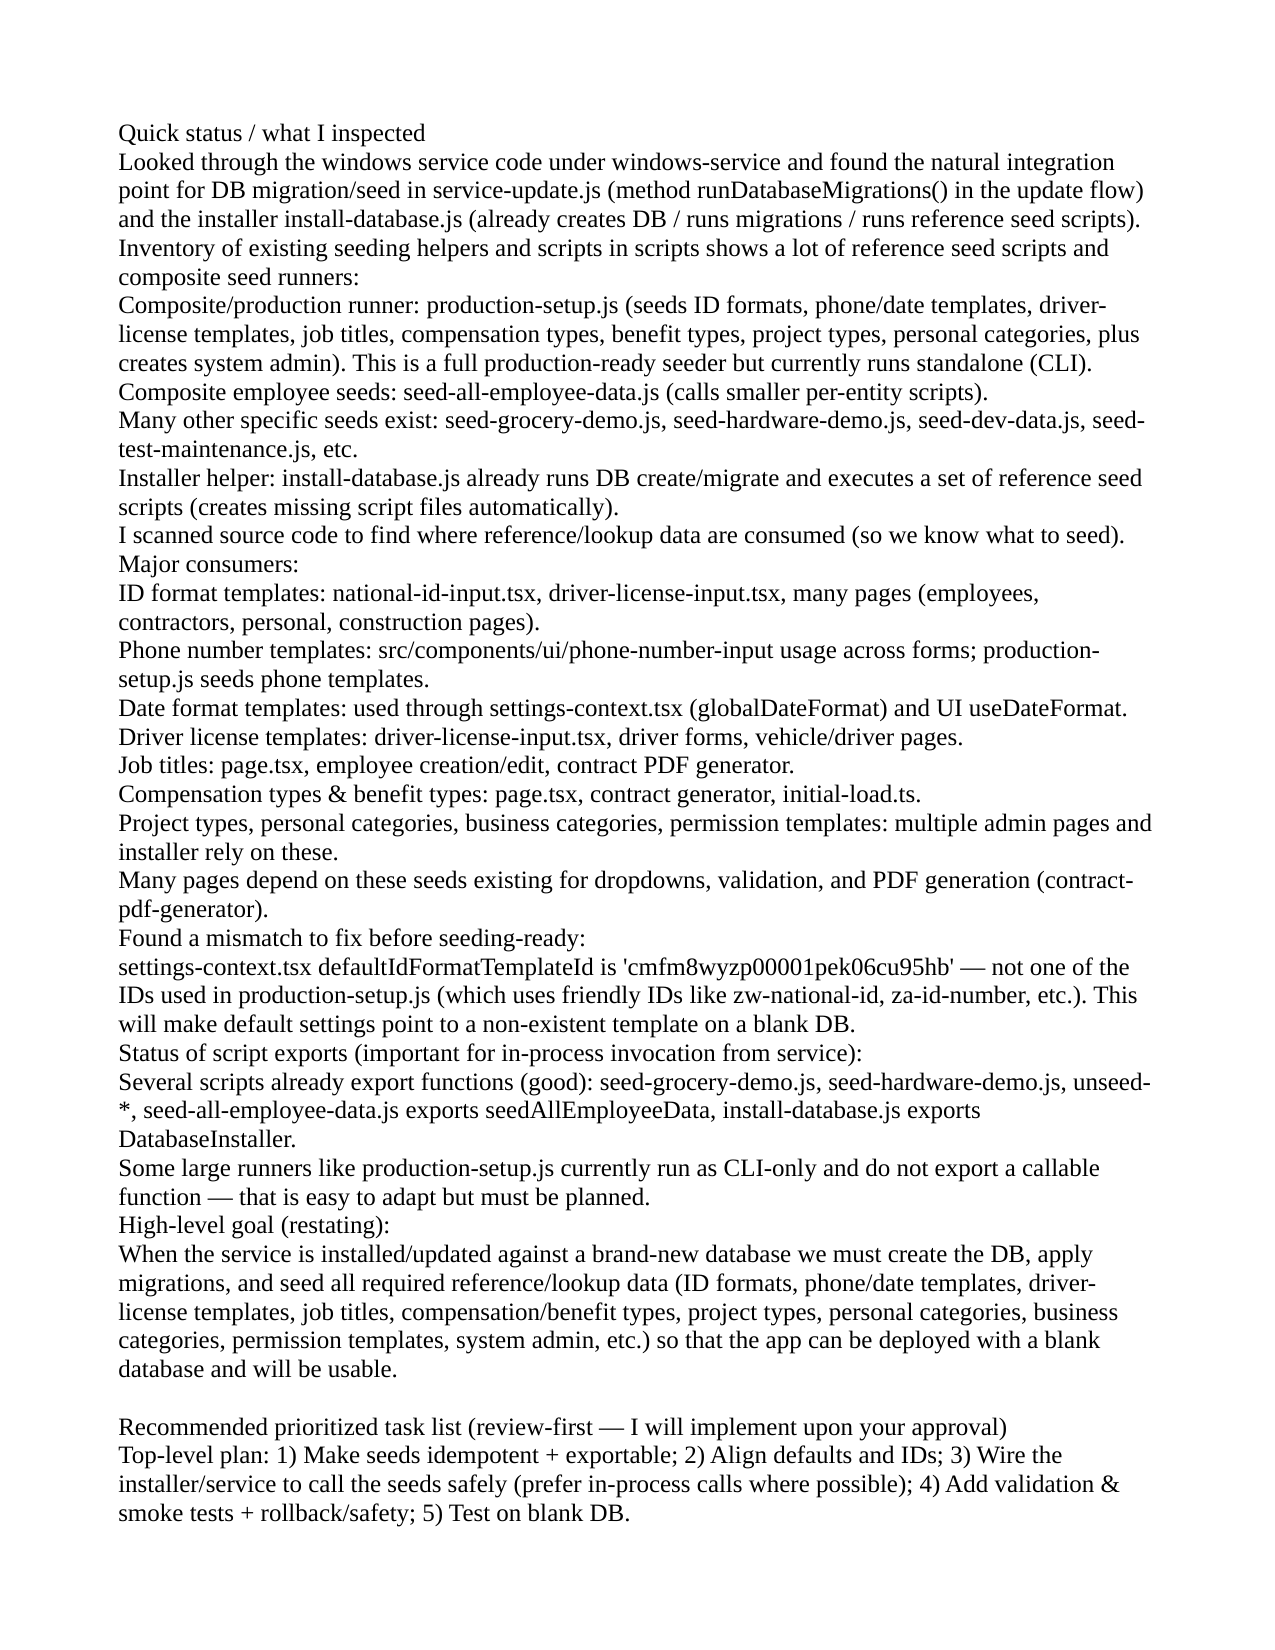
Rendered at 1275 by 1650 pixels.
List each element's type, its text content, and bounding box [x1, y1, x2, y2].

text Found a mismatch to fix before seeding-ready: [118, 923, 1157, 952]
text Compensation types & benefit types: page.tsx, contract generator, initial-load.ts. [118, 779, 1157, 808]
text Job titles: page.tsx, employee creation/edit, contract PDF generator. [118, 751, 1157, 779]
text Date format templates: used through settings-context.tsx (globalDateFormat) and UI useDateFormat. [118, 693, 1157, 722]
text Composite employee seeds: seed-all-employee-data.js (calls smaller per-entity scripts). [118, 377, 1157, 406]
text settings-context.tsx defaultIdFormatTemplateId is 'cmfm8wyzp00001pek06cu95hb' — not one of the IDs used in production-setup.js (which uses friendly IDs like zw-national-id, za-id-number, etc.). This will make default settings point to a non-existent template on a blank DB. [118, 952, 1157, 1038]
text Some large runners like production-setup.js currently run as CLI-only and do not export a callable function — that is easy to adapt but must be planned. [118, 1153, 1157, 1211]
text Several scripts already export functions (good): seed-grocery-demo.js, seed-hardware-demo.js, unseed-*, seed-all-employee-data.js exports seedAllEmployeeData, install-database.js exports DatabaseInstaller. [118, 1067, 1157, 1153]
text Installer helper: install-database.js already runs DB create/migrate and executes a set of reference seed scripts (creates missing script files automatically). [118, 463, 1157, 521]
text Driver license templates: driver-license-input.tsx, driver forms, vehicle/driver pages. [118, 722, 1157, 751]
text Top-level plan: 1) Make seeds idempotent + exportable; 2) Align defaults and IDs; 3) Wire the installer/service to call the seeds safely (prefer in-process calls where possible); 4) Add validation & smoke tests + rollback/safety; 5) Test on blank DB. [118, 1441, 1157, 1527]
text Quick status / what I inspected [118, 118, 1157, 147]
text ID format templates: national-id-input.tsx, driver-license-input.tsx, many pages (employees, contractors, personal, construction pages). [118, 578, 1157, 636]
text Many other specific seeds exist: seed-grocery-demo.js, seed-hardware-demo.js, seed-dev-data.js, seed-test-maintenance.js, etc. [118, 406, 1157, 463]
text Recommended prioritized task list (review-first — I will implement upon your approval) [118, 1412, 1157, 1441]
text Status of script exports (important for in-process invocation from service): [118, 1038, 1157, 1067]
text Project types, personal categories, business categories, permission templates: multiple admin pages and installer rely on these. [118, 808, 1157, 866]
text Inventory of existing seeding helpers and scripts in scripts shows a lot of reference seed scripts and composite seed runners: [118, 233, 1157, 291]
text High-level goal (restating): [118, 1211, 1157, 1239]
text When the service is installed/updated against a brand-new database we must create the DB, apply migrations, and seed all required reference/lookup data (ID formats, phone/date templates, driver-license templates, job titles, compensation/benefit types, project types, personal categories, business categories, permission templates, system admin, etc.) so that the app can be deployed with a blank database and will be usable. [118, 1239, 1157, 1383]
text Looked through the windows service code under windows-service and found the natural integration point for DB migration/seed in service-update.js (method runDatabaseMigrations() in the update flow) and the installer install-database.js (already creates DB / runs migrations / runs reference seed scripts). [118, 147, 1157, 233]
text Phone number templates: src/components/ui/phone-number-input usage across forms; production-setup.js seeds phone templates. [118, 636, 1157, 693]
text Composite/production runner: production-setup.js (seeds ID formats, phone/date templates, driver-license templates, job titles, compensation types, benefit types, project types, personal categories, plus creates system admin). This is a full production-ready seeder but currently runs standalone (CLI). [118, 291, 1157, 377]
text Many pages depend on these seeds existing for dropdowns, validation, and PDF generation (contract-pdf-generator). [118, 866, 1157, 923]
text I scanned source code to find where reference/lookup data are consumed (so we know what to seed). Major consumers: [118, 521, 1157, 578]
